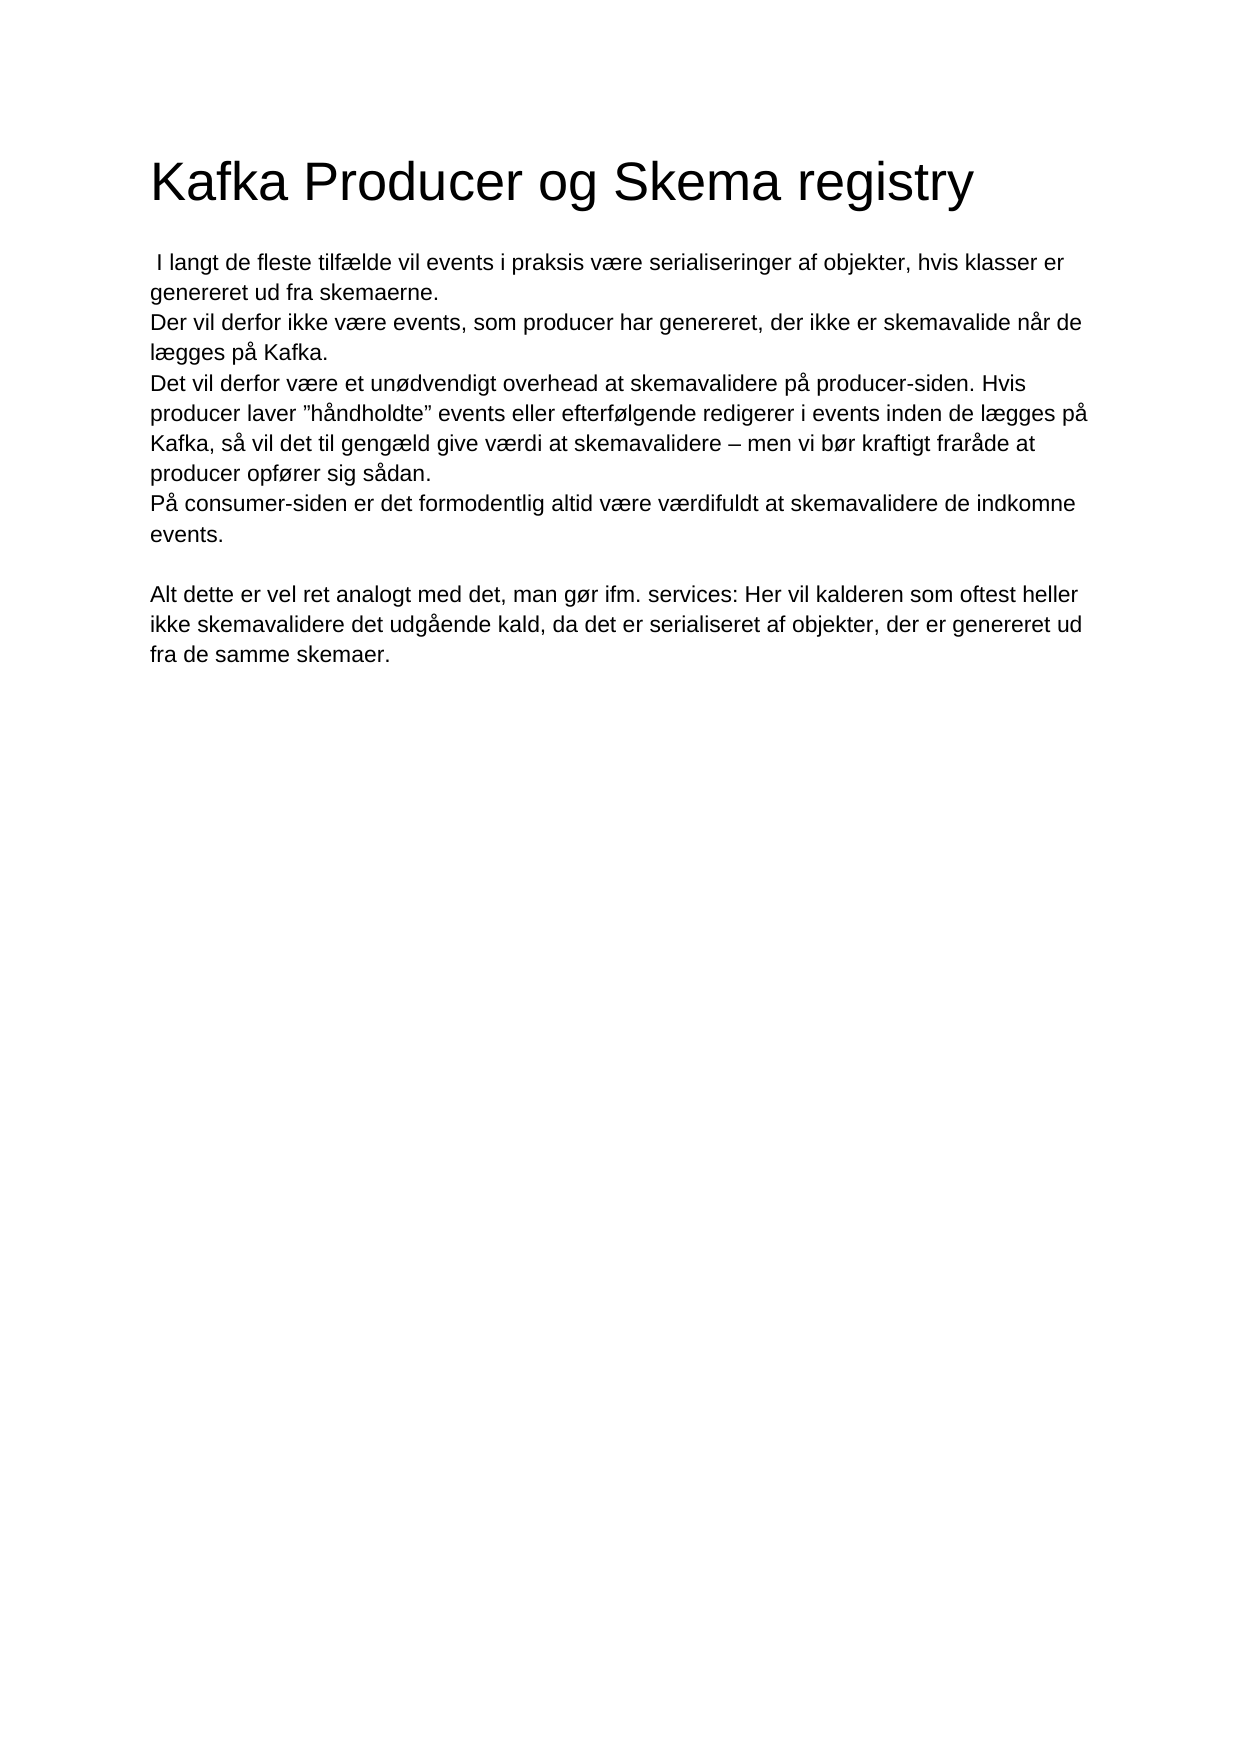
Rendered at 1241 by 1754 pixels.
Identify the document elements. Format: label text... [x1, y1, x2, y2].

text Det vil derfor være et unødvendigt overhead at skemavalidere på producer-siden. Hvis producer laver ”håndholdte” events eller efterfølgende redigerer i events inden de lægges på Kafka, så vil det til gengæld give værdi at skemavalidere – men vi bør kraftigt fraråde at producer opfører sig sådan. [150, 369, 1090, 487]
text I langt de fleste tilfælde vil events i praksis være serialiseringer af objekter, hvis klasser er genereret ud fra skemaerne. [150, 249, 1090, 305]
text Der vil derfor ikke være events, som producer har genereret, der ikke er skemavalide når de lægges på Kafka. [150, 309, 1090, 366]
text Alt dette er vel ret analogt med det, man gør ifm. services: Her vil kalderen som oftest heller ikke skemavalidere det udgående kald, da det er serialiseret af objekter, der er genereret ud fra de samme skemaer. [150, 581, 1090, 668]
title Kafka Producer og Skema registry [150, 150, 1090, 212]
text På consumer-siden er det formodentlig altid være værdifuldt at skemavalidere de indkomne events. [150, 490, 1090, 547]
